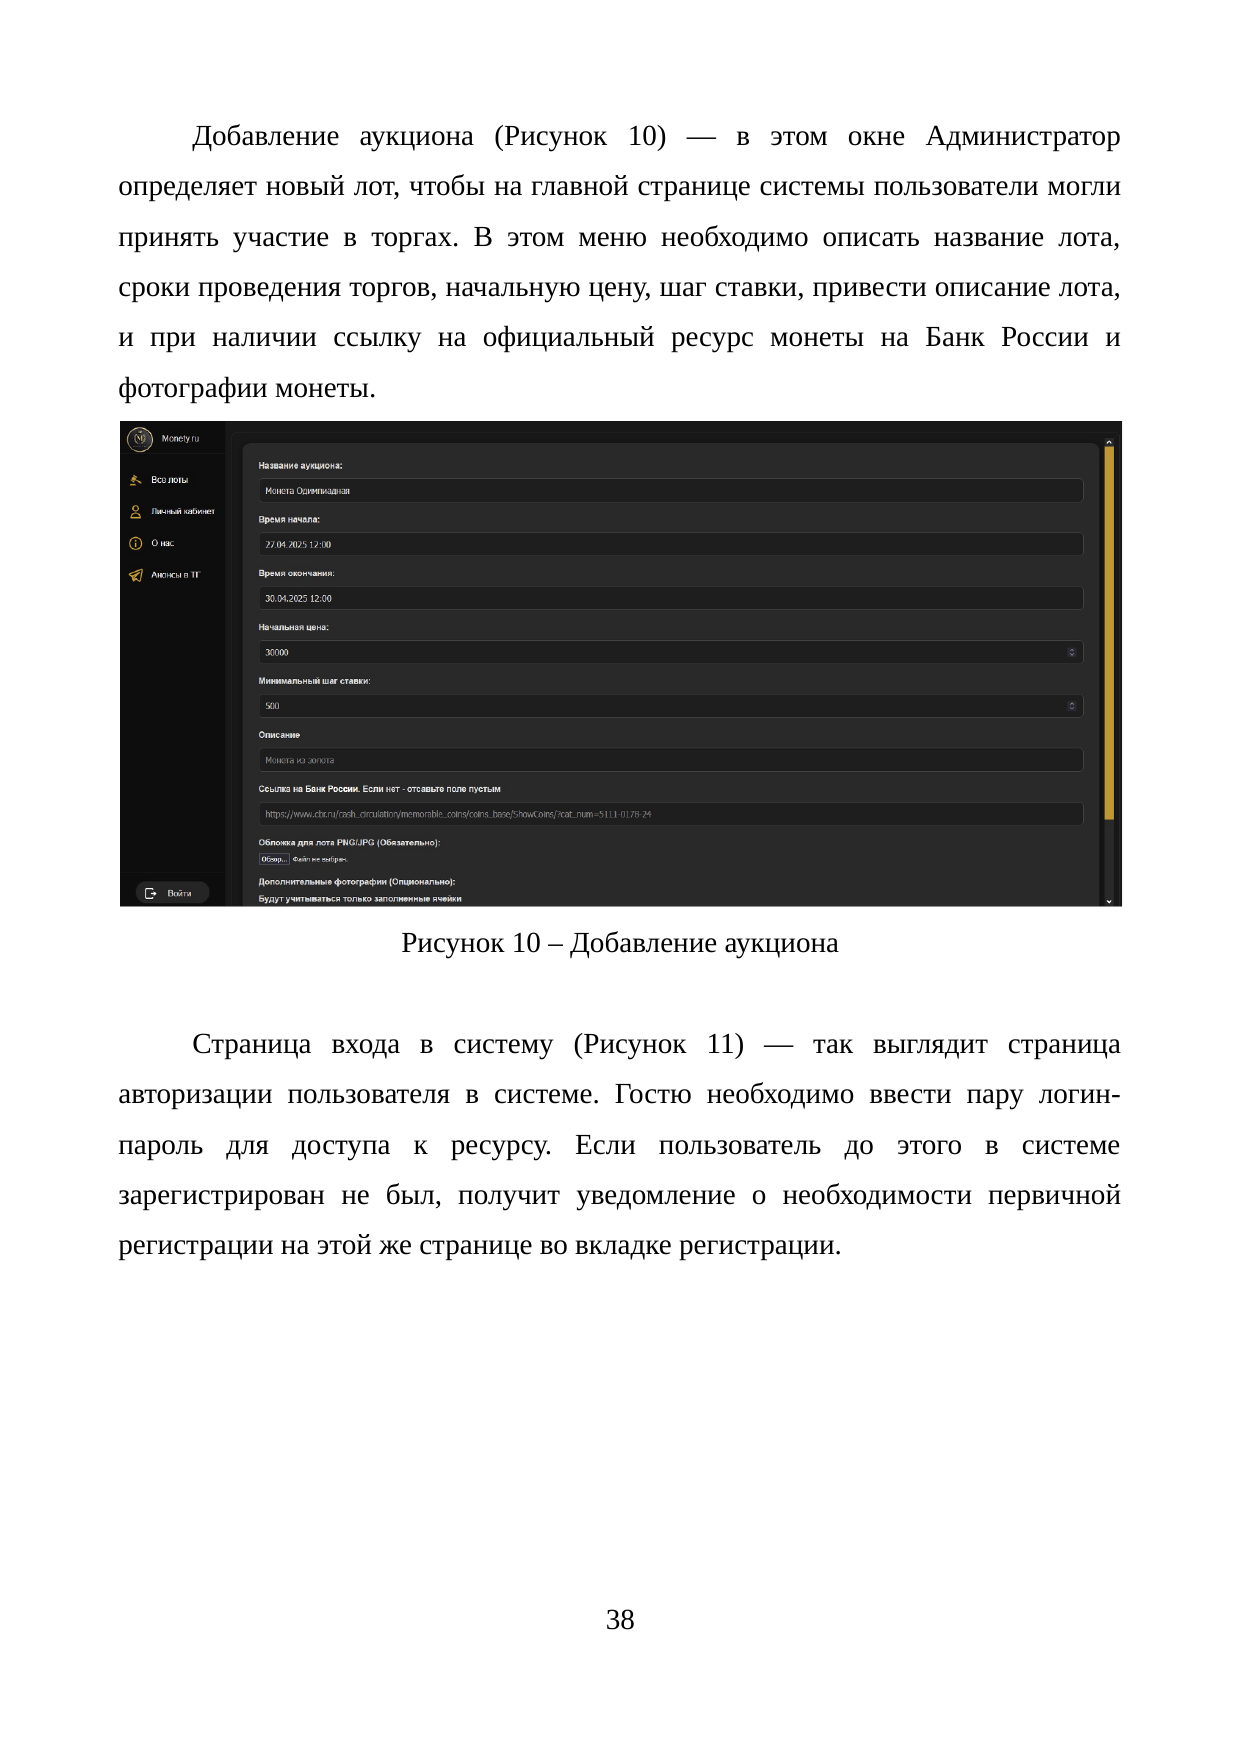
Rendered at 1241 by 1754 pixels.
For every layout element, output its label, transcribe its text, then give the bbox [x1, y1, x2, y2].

text Рисунок 10 – Добавление аукциона [118, 926, 1122, 959]
text Добавление аукциона (Рисунок 10) — в этом окне Администратор определяет новый лот, чтобы на главной странице системы пользователи могли принять участие в торгах. В этом меню необходимо описать название лота, сроки проведения торгов, начальную цену, шаг ставки, привести описание лота, и при наличии ссылку на официальный ресурс монеты на Банк России и фотографии монеты. [118, 118, 1122, 403]
picture [118, 420, 1123, 909]
text Страница входа в систему (Рисунок 11) — так выглядит страница авторизации пользователя в системе. Гостю необходимо ввести пару логин-пароль для доступа к ресурсу. Если пользователь до этого в системе зарегистрирован не был, получит уведомление о необходимости первичной регистрации на этой же странице во вкладке регистрации. [118, 1026, 1122, 1261]
